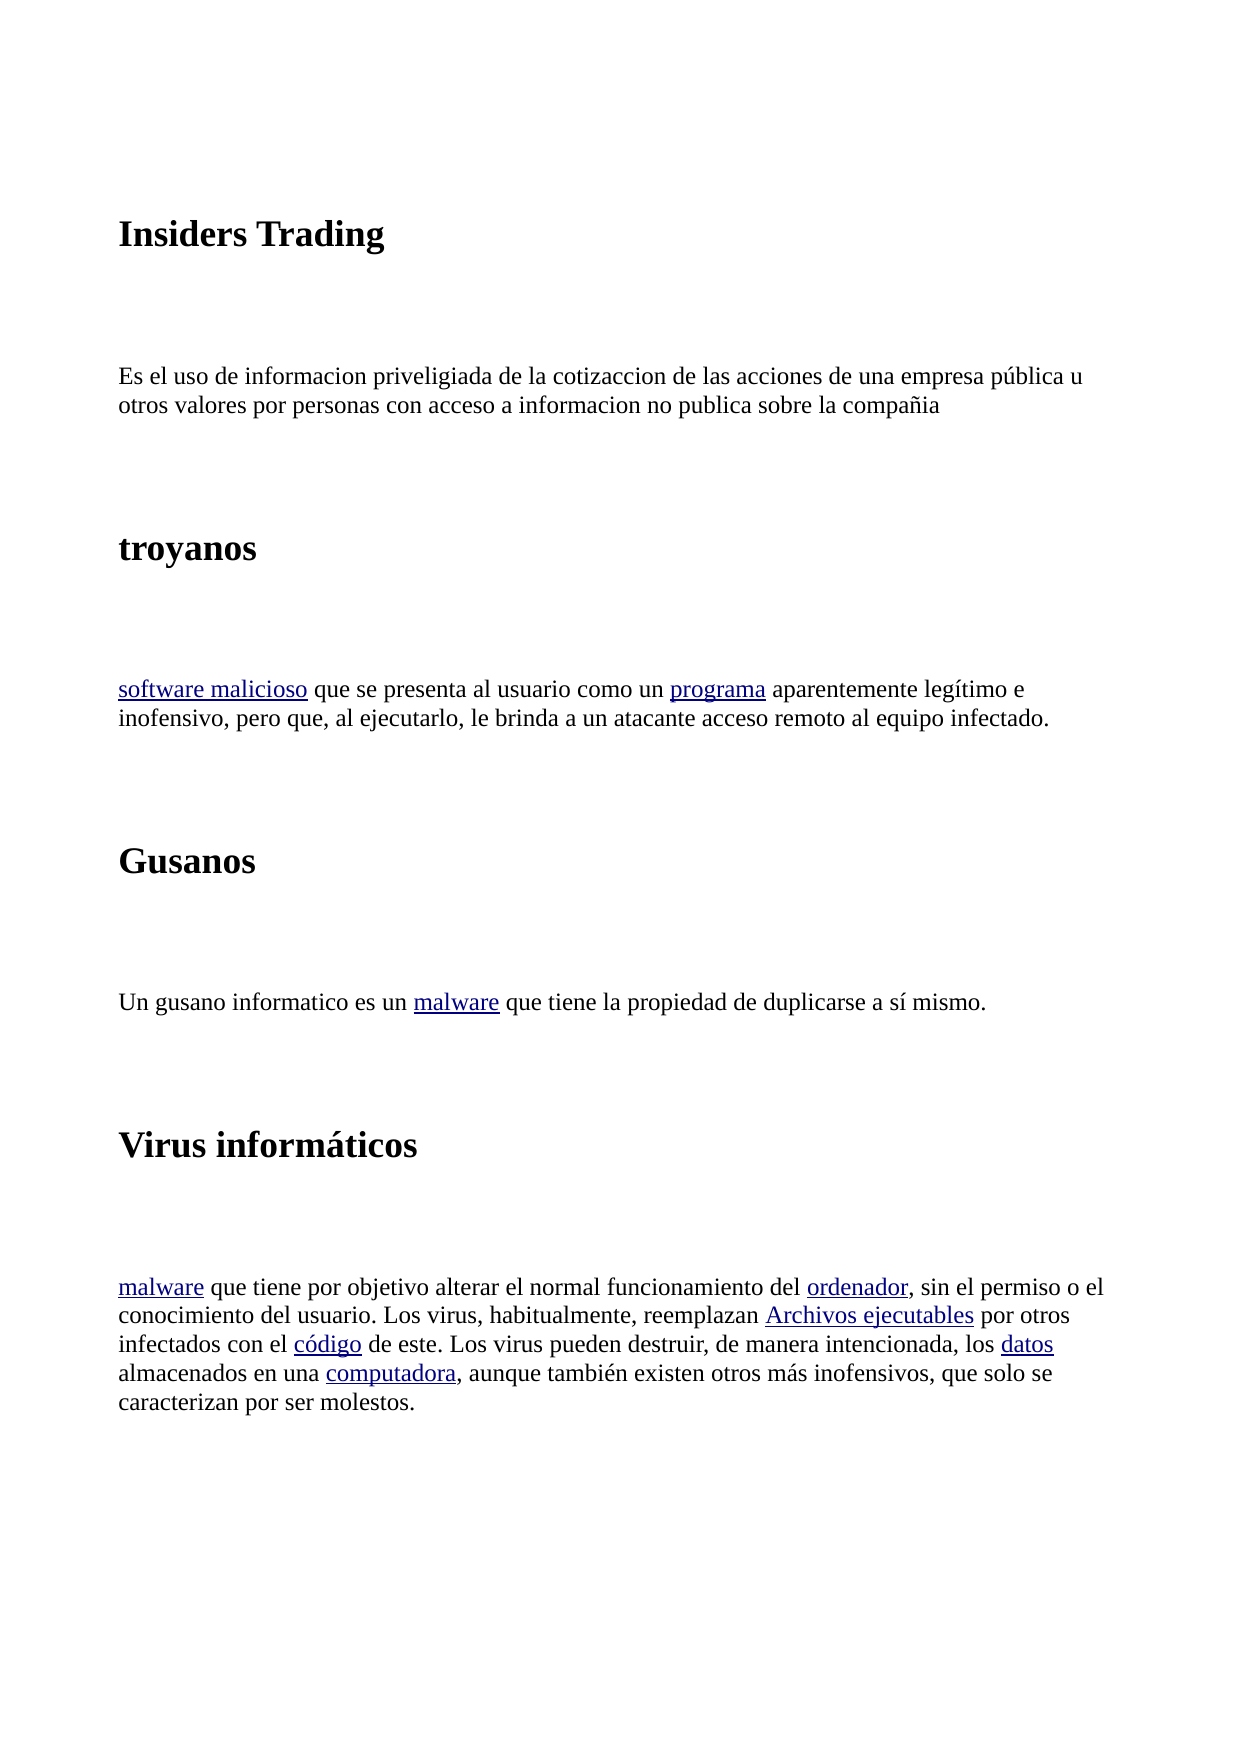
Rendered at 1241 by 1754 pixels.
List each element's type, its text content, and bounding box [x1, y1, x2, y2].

subtitle troyanos [118, 525, 1122, 568]
text Un gusano informatico es un malware que tiene la propiedad de duplicarse a sí mismo. [118, 987, 1122, 1016]
subtitle Gusanos [118, 838, 1122, 881]
text Es el uso de informacion priveligiada de la cotizaccion de las acciones de una empresa pública u otros valores por personas con acceso a informacion no publica sobre la compañia [118, 361, 1122, 419]
text software malicioso que se presenta al usuario como un programa aparentemente legítimo e inofensivo, pero que, al ejecutarlo, le brinda a un atacante acceso remoto al equipo infectado. [118, 674, 1122, 732]
subtitle Virus informáticos [118, 1122, 1122, 1166]
subtitle Insiders Trading [118, 212, 1122, 255]
text malware que tiene por objetivo alterar el normal funcionamiento del ordenador, sin el permiso o el conocimiento del usuario. Los virus, habitualmente, reemplazan Archivos ejecutables por otros infectados con el código de este. Los virus pueden destruir, de manera intencionada, los datos almacenados en una computadora, aunque también existen otros más inofensivos, que solo se caracterizan por ser molestos. [118, 1272, 1122, 1416]
